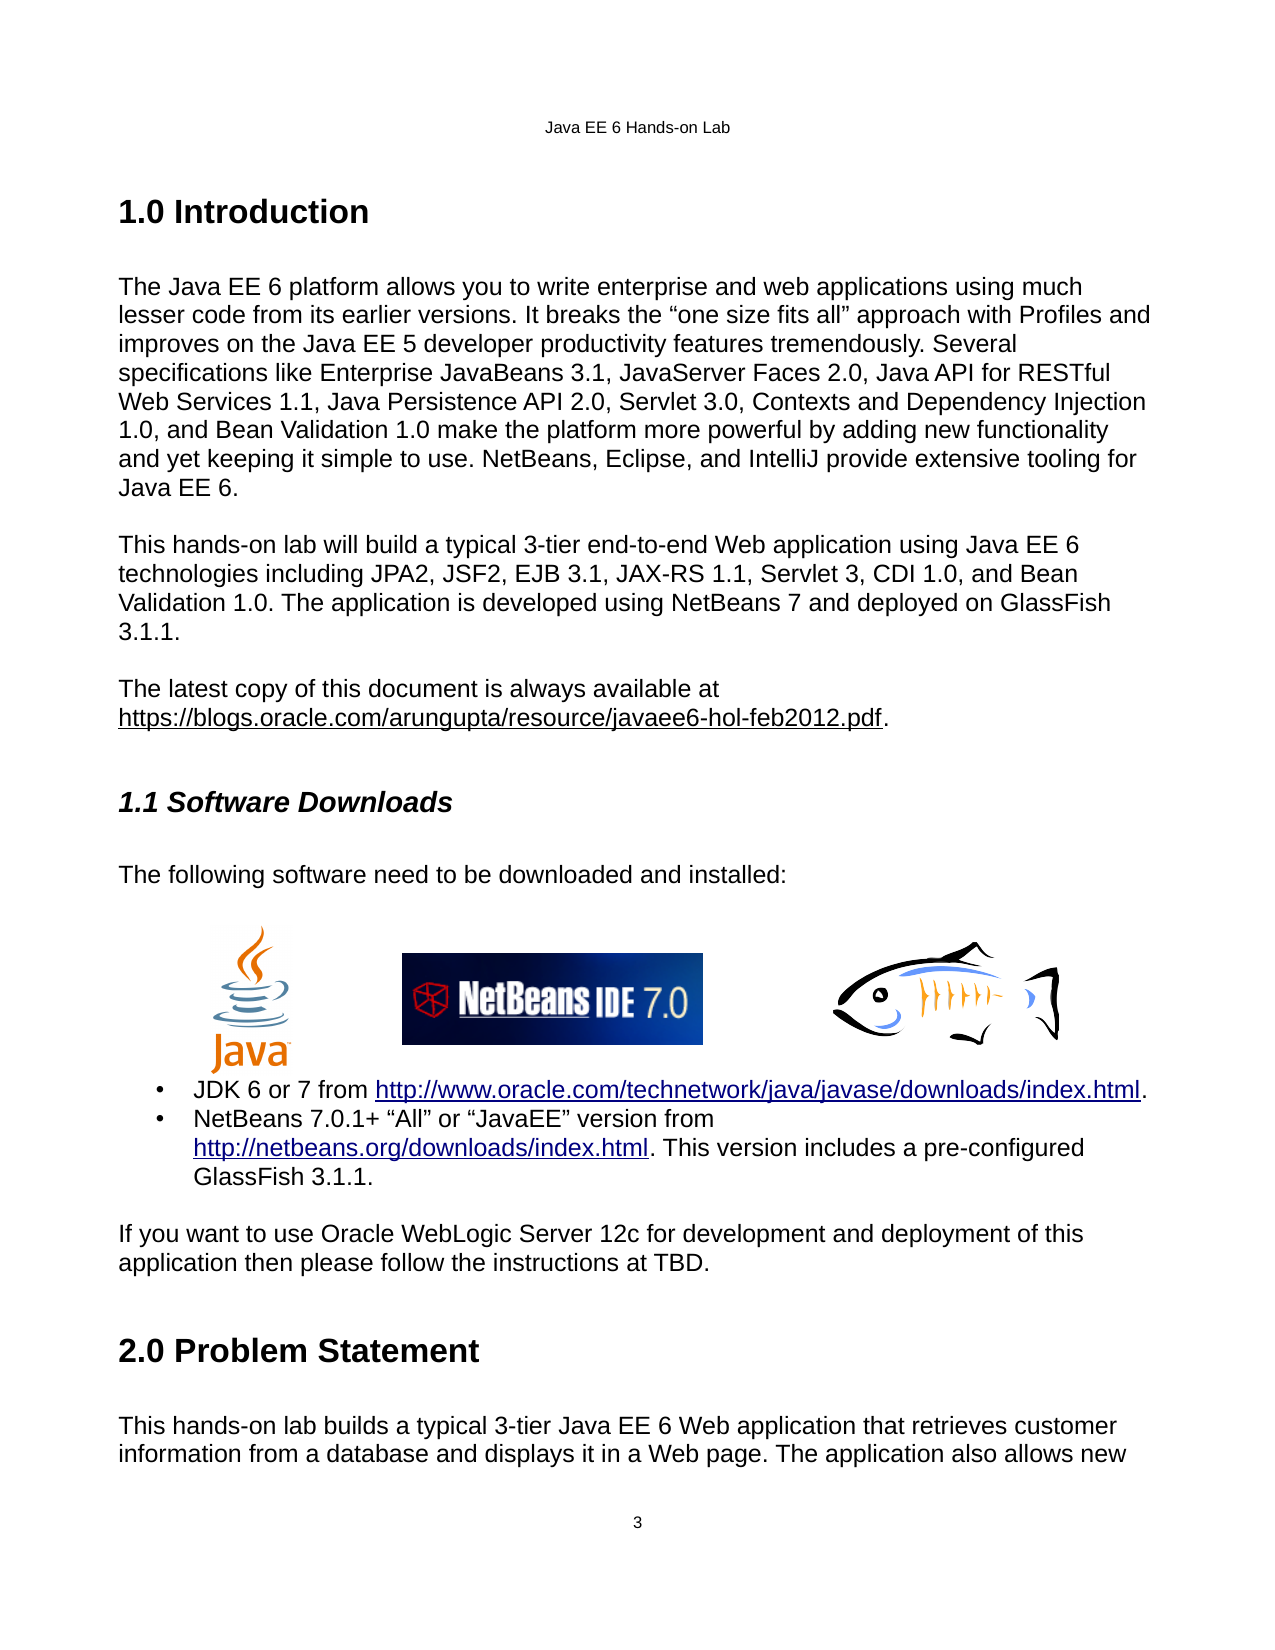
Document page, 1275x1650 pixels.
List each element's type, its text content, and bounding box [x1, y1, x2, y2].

text If you want to use Oracle WebLogic Server 12c for development and deployment of this application then please follow the instructions at TBD. [118, 1219, 1157, 1306]
text The latest copy of this document is always available at https://blogs.oracle.com/arungupta/resource/javaee6-hol-feb2012.pdf. [118, 674, 1157, 732]
list JDK 6 or 7 from http://www.oracle.com/technetwork/java/javase/downloads/index.html. [156, 1068, 1157, 1104]
subtitle 2.0 Problem Statement [118, 1331, 1157, 1369]
subtitle 1.1 Software Downloads [118, 785, 1157, 819]
text This hands-on lab will build a typical 3-tier end-to-end Web application using Java EE 6 technologies including JPA2, JSF2, EJB 3.1, JAX-RS 1.1, Servlet 3, CDI 1.0, and Bean Validation 1.0. The application is developed using NetBeans 7 and deployed on GlassFish 3.1.1. [118, 530, 1157, 645]
text The Java EE 6 platform allows you to write enterprise and web applications using much lesser code from its earlier versions. It breaks the “one size fits all” approach with Profiles and improves on the Java EE 5 developer productivity features tremendously. Several specifications like Enterprise JavaBeans 3.1, JavaServer Faces 2.0, Java API for RESTful Web Services 1.1, Java Persistence API 2.0, Servlet 3.0, Contexts and Dependency Injection 1.0, and Bean Validation 1.0 make the platform more powerful by adding new functionality and yet keeping it simple to use. NetBeans, Eclipse, and IntelliJ provide extensive tooling for Java EE 6. [118, 272, 1157, 502]
picture [833, 942, 1059, 1045]
list NetBeans 7.0.1+ “All” or “JavaEE” version from http://netbeans.org/downloads/index.html. This version includes a pre-configured GlassFish 3.1.1. [156, 1104, 1157, 1191]
text The following software need to be downloaded and installed: [118, 860, 1157, 889]
subtitle 1.0 Introduction [118, 192, 1157, 230]
text This hands-on lab builds a typical 3-tier Java EE 6 Web application that retrieves customer information from a database and displays it in a Web page. The application also allows new [118, 1411, 1157, 1468]
picture [210, 925, 293, 1076]
picture [402, 953, 703, 1045]
